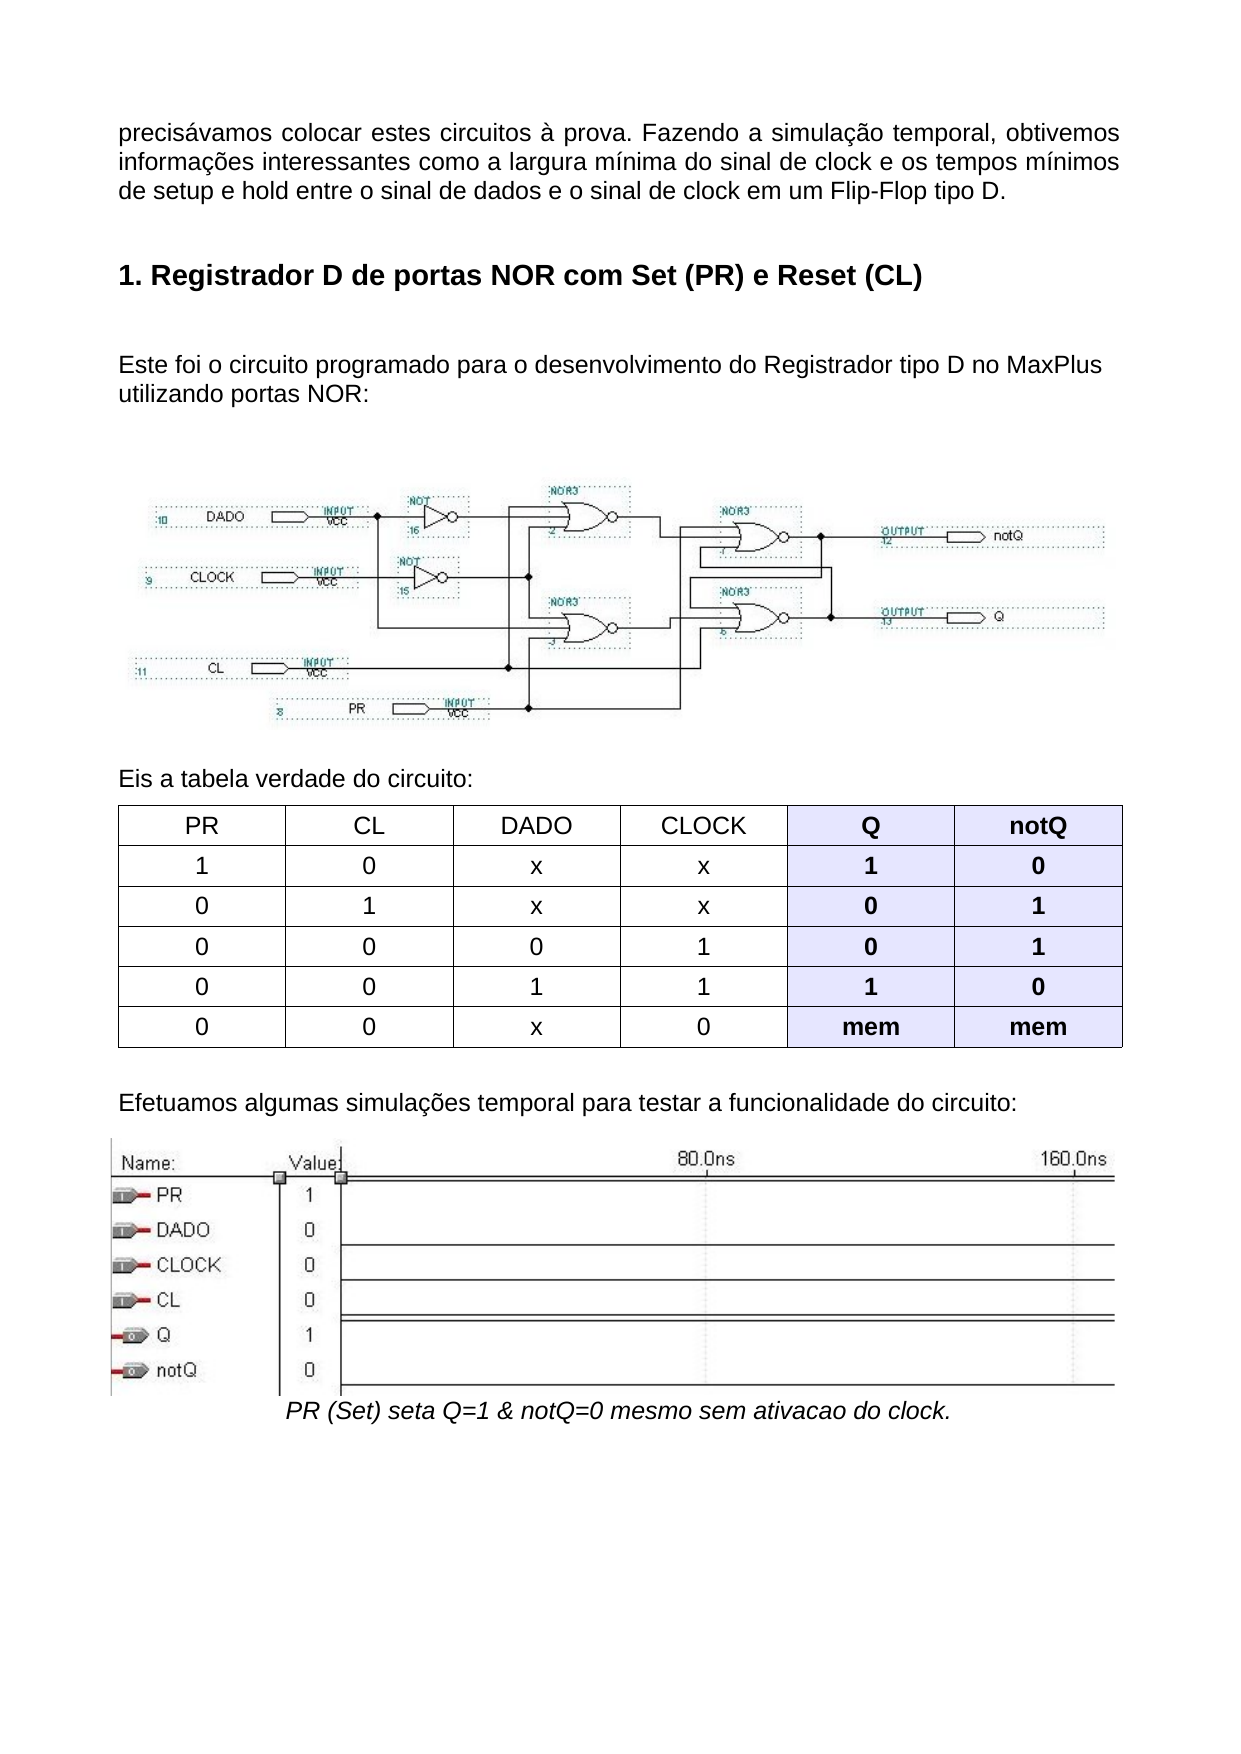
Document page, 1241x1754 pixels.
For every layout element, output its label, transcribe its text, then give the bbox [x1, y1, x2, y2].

table_cell 0 [119, 927, 285, 966]
table_header PR [119, 806, 285, 845]
table_header notQ [955, 806, 1122, 845]
text 1. Registrador D de portas NOR com Set (PR) e Reset (CL) [118, 258, 1122, 292]
table_cell 1 [621, 967, 787, 1006]
text Efetuamos algumas simulações temporal para testar a funcionalidade do circuito: [118, 1088, 1122, 1117]
table_cell 0 [119, 967, 285, 1006]
table_cell 0 [286, 967, 453, 1006]
table_cell 0 [454, 927, 620, 966]
text [118, 420, 1122, 447]
table_cell 0 [788, 887, 954, 926]
table_cell x [621, 846, 787, 886]
picture [110, 1138, 1115, 1396]
table_cell 0 [788, 927, 954, 966]
table_cell 1 [621, 927, 787, 966]
table_cell 0 [621, 1007, 787, 1047]
table_cell 0 [119, 887, 285, 926]
table_cell 1 [454, 967, 620, 1006]
text Este foi o circuito programado para o desenvolvimento do Registrador tipo D no MaxPlus utilizando portas NOR: [118, 350, 1122, 408]
table_header Q [788, 806, 954, 845]
table_cell x [621, 887, 787, 926]
table_cell 1 [955, 887, 1122, 926]
table_cell 1 [286, 887, 453, 926]
table_cell 1 [788, 967, 954, 1006]
table_cell 1 [119, 846, 285, 886]
text precisávamos colocar estes circuitos à prova. Fazendo a simulação temporal, obtivemos informações interessantes como a largura mínima do sinal de clock e os tempos mínimos de setup e hold entre o sinal de dados e o sinal de clock em um Flip-Flop tipo D. [118, 118, 1122, 204]
table_cell x [454, 1007, 620, 1047]
table_cell 0 [286, 1007, 453, 1047]
table_cell 0 [955, 846, 1122, 886]
text PR (Set) seta Q=1 & notQ=0 mesmo sem ativacao do clock. [118, 1129, 1122, 1425]
table_header CL [286, 806, 453, 845]
table_cell x [454, 887, 620, 926]
table_cell 0 [119, 1007, 285, 1047]
table_cell x [454, 846, 620, 886]
table_cell mem [955, 1007, 1122, 1047]
picture [118, 447, 1122, 764]
table_cell 1 [788, 846, 954, 886]
table_cell 0 [286, 846, 453, 886]
table_header DADO [454, 806, 620, 845]
table_cell 0 [286, 927, 453, 966]
table_cell 0 [955, 967, 1122, 1006]
text Eis a tabela verdade do circuito: [118, 764, 1122, 792]
table_header CLOCK [621, 806, 787, 845]
table_cell mem [788, 1007, 954, 1047]
table_cell 1 [955, 927, 1122, 966]
